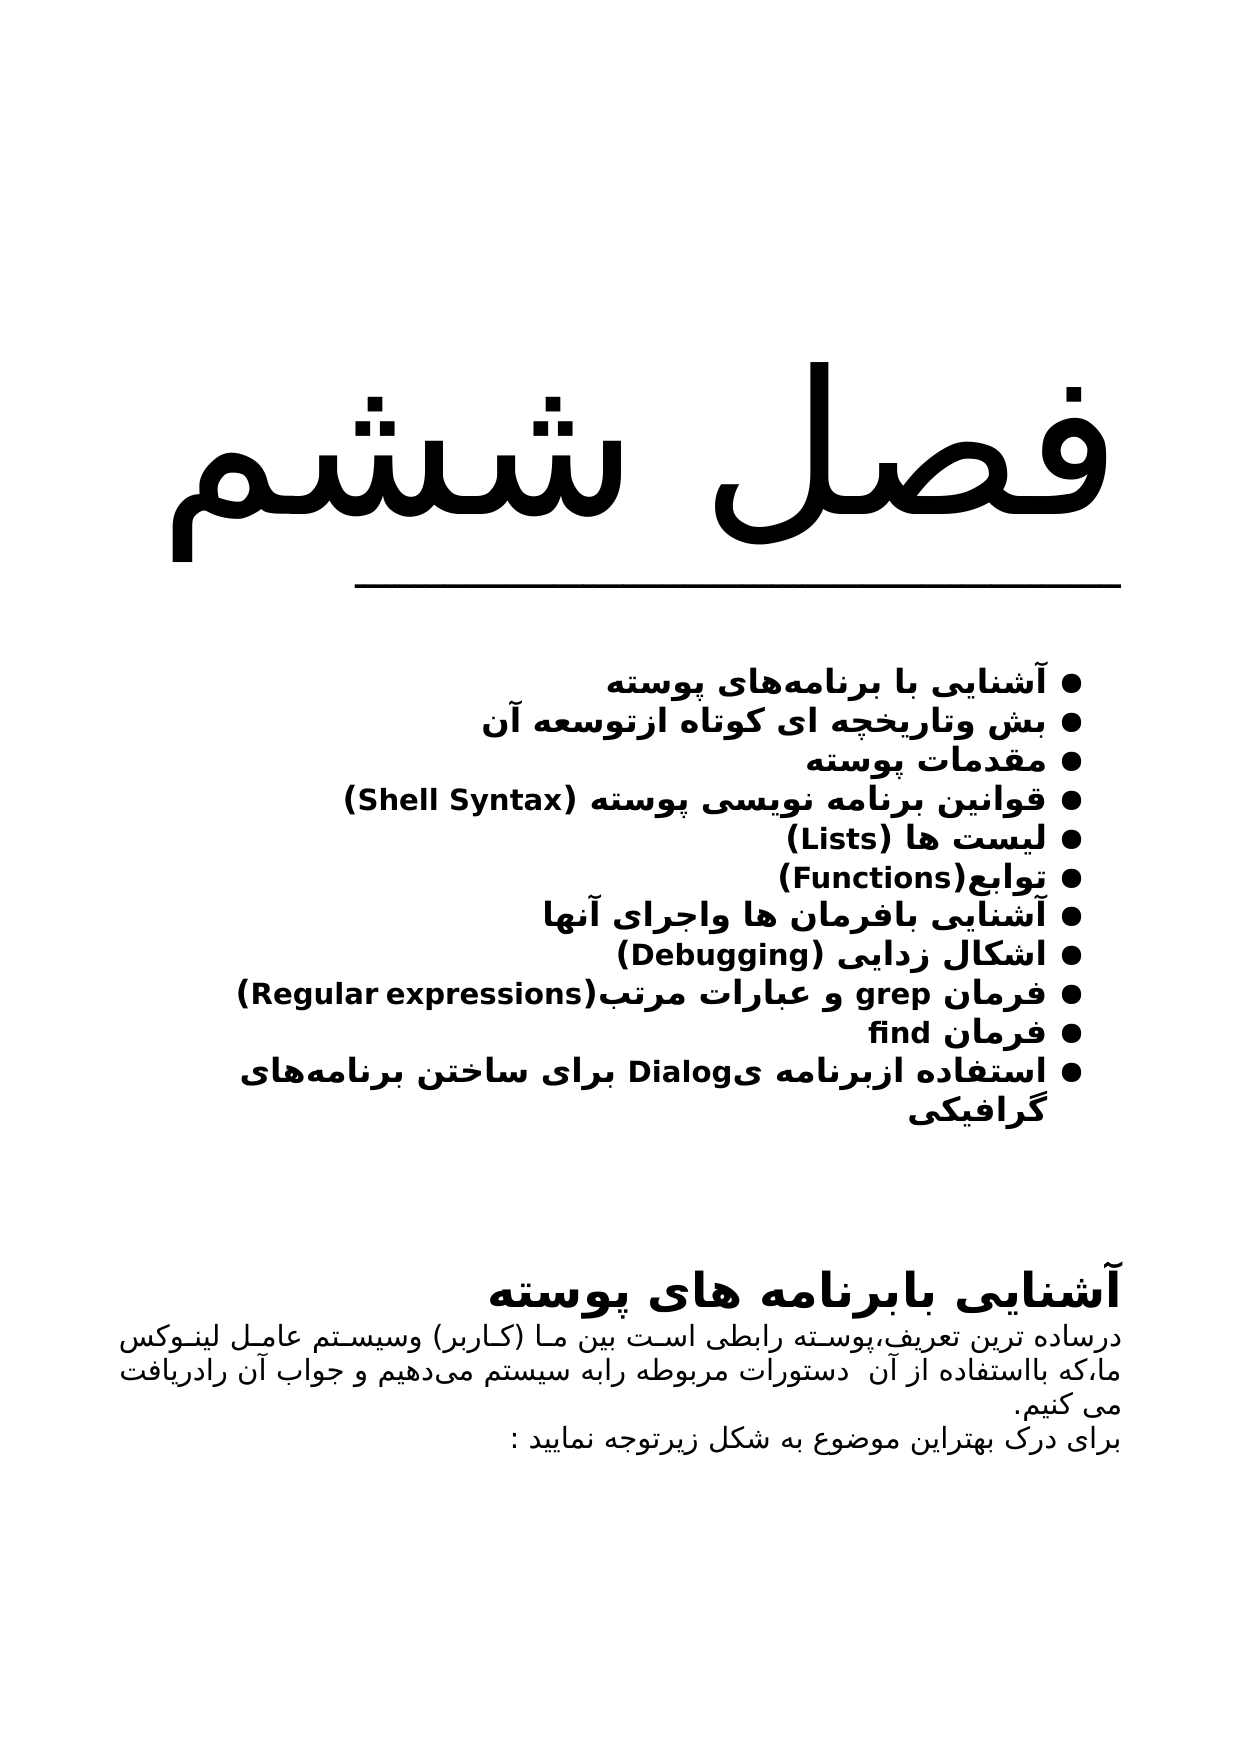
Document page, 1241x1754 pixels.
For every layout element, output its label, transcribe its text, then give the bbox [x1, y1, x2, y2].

list فرمان find [118, 1012, 1084, 1051]
list مقدمات پوسته [118, 741, 1084, 779]
list قوانین برنامه نویسی پوسته (Shell Syntax) [118, 779, 1084, 818]
list بش وتاریخچه ای کوتاه ازتوسعه آن [118, 702, 1084, 741]
text ـــــــــــــــــــــــــــــــــــــــــــــــــــــــــــــــــــــــــــــ [118, 562, 1122, 596]
text آشنایی بابرنامه های پوسته [118, 1263, 1122, 1319]
list فرمان grep و عبارات مرتب(Regular expressions) [118, 974, 1084, 1012]
list لیست ها (Lists) [118, 818, 1084, 857]
text فصل ششم [118, 329, 1122, 562]
text برای درک بهتراین موضوع به شکل زیرتوجه نمایید : [118, 1421, 1122, 1455]
list آشنایی با برنامه‌های پوسته [118, 663, 1084, 702]
text درساده ترین تعریف،پوسته رابطی است بین ما (کاربر) وسیستم عامل لینوکس ما،که بااستفاده از آن دستورات مربوطه رابه سیستم می‌دهیم و جواب آن رادریافت می کنیم. [118, 1319, 1122, 1421]
list اشکال زدایی (Debugging) [118, 935, 1084, 974]
list آشنایی بافرمان ها واجرای آنها [118, 896, 1084, 935]
list توابع(Functions) [118, 857, 1084, 896]
list استفاده ازبرنامه یDialog برای ساختن برنامه‌های گرافیکی [118, 1051, 1084, 1129]
